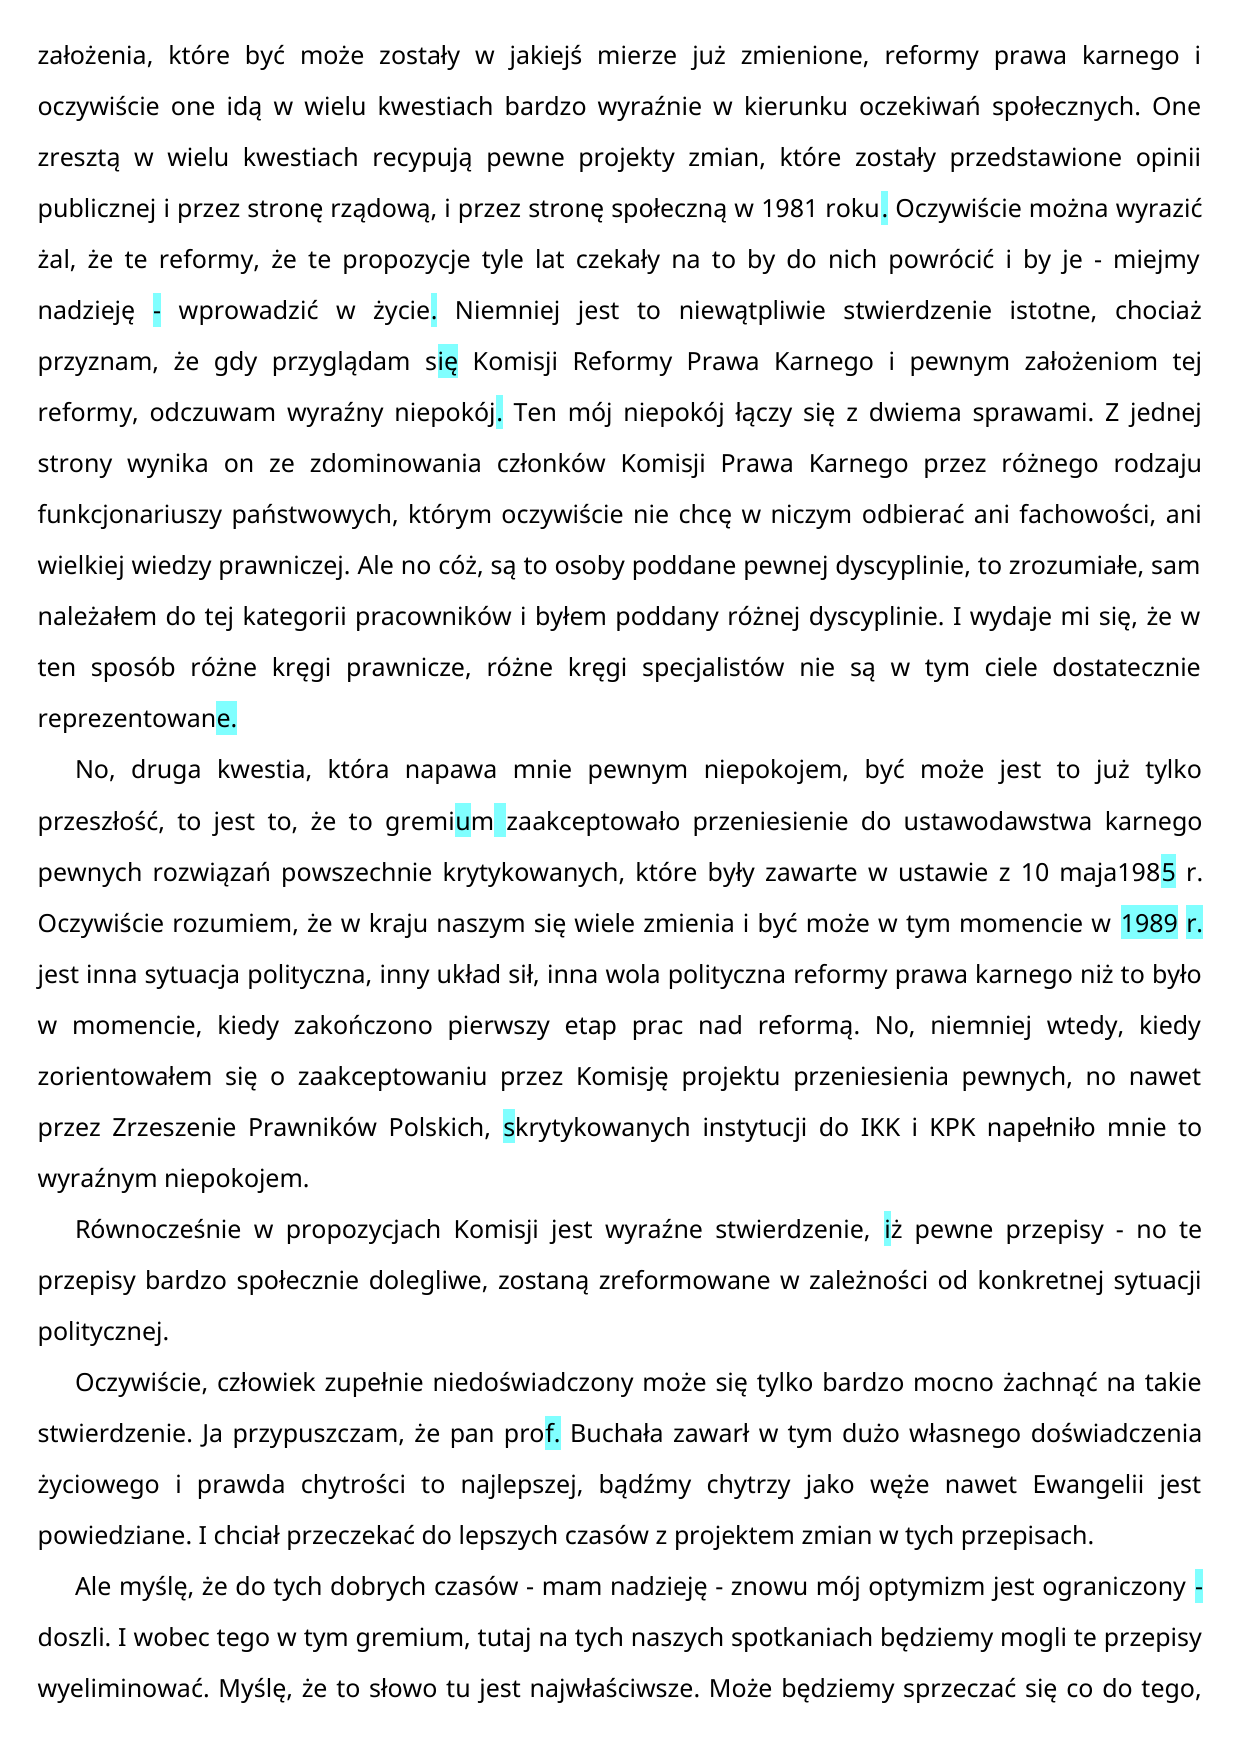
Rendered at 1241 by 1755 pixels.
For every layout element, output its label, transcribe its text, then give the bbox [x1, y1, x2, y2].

text Oczywiście, człowiek zupełnie niedoświadczony może się tylko bardzo mocno żachnąć na takie stwierdzenie. Ja przypuszczam, że pan prof. Buchała zawarł w tym dużo własnego doświadczenia życiowego i prawda chytrości to najlepszej, bądźmy chytrzy jako węże nawet Ewangelii jest powiedziane. I chciał przeczekać do lepszych czasów z projektem zmian w tych przepisach. [37, 1364, 1203, 1552]
text założenia, które być może zostały w jakiejś mierze już zmienione, reformy prawa karnego i oczywiście one idą w wielu kwestiach bardzo wyraźnie w kierunku oczekiwań społecznych. One zresztą w wielu kwestiach recypują pewne projekty zmian, które zostały przedstawione opinii publicznej i przez stronę rządową, i przez stronę społeczną w 1981 roku. Oczywiście można wyrazić żal, że te reformy, że te propozycje tyle lat czekały na to by do nich powrócić i by je - miejmy nadzieję - wprowadzić w życie. Niemniej jest to niewątpliwie stwierdzenie istotne, chociaż przyznam, że gdy przyglądam się Komisji Reformy Prawa Karnego i pewnym założeniom tej reformy, odczuwam wyraźny niepokój. Ten mój niepokój łączy się z dwiema sprawami. Z jednej strony wynika on ze zdominowania członków Komisji Prawa Karnego przez różnego rodzaju funkcjonariuszy państwowych, którym oczywiście nie chcę w niczym odbierać ani fachowości, ani wielkiej wiedzy prawniczej. Ale no cóż, są to osoby poddane pewnej dyscyplinie, to zrozumiałe, sam należałem do tej kategorii pracowników i byłem poddany różnej dyscyplinie. I wydaje mi się, że w ten sposób różne kręgi prawnicze, różne kręgi specjalistów nie są w tym ciele dostatecznie reprezentowane. [37, 37, 1203, 735]
text No, druga kwestia, która napawa mnie pewnym niepokojem, być może jest to już tylko przeszłość, to jest to, że to gremium zaakceptowało przeniesienie do ustawodawstwa karnego pewnych rozwiązań powszechnie krytykowanych, które były zawarte w ustawie z 10 maja1985 r. Oczywiście rozumiem, że w kraju naszym się wiele zmienia i być może w tym momencie w 1989 r. jest inna sytuacja polityczna, inny układ sił, inna wola polityczna reformy prawa karnego niż to było w momencie, kiedy zakończono pierwszy etap prac nad reformą. No, niemniej wtedy, kiedy zorientowałem się o zaakceptowaniu przez Komisję projektu przeniesienia pewnych, no nawet przez Zrzeszenie Prawników Polskich, skrytykowanych instytucji do IKK i KPK napełniło mnie to wyraźnym niepokojem. [37, 752, 1203, 1194]
text Ale myślę, że do tych dobrych czasów - mam nadzieję - znowu mój optymizm jest ograniczony - doszli. I wobec tego w tym gremium, tutaj na tych naszych spotkaniach będziemy mogli te przepisy wyeliminować. Myślę, że to słowo tu jest najwłaściwsze. Może będziemy sprzeczać się co do tego, [37, 1569, 1203, 1705]
text Równocześnie w propozycjach Komisji jest wyraźne stwierdzenie, iż pewne przepisy - no te przepisy bardzo społecznie dolegliwe, zostaną zreformowane w zależności od konkretnej sytuacji politycznej. [37, 1211, 1203, 1348]
